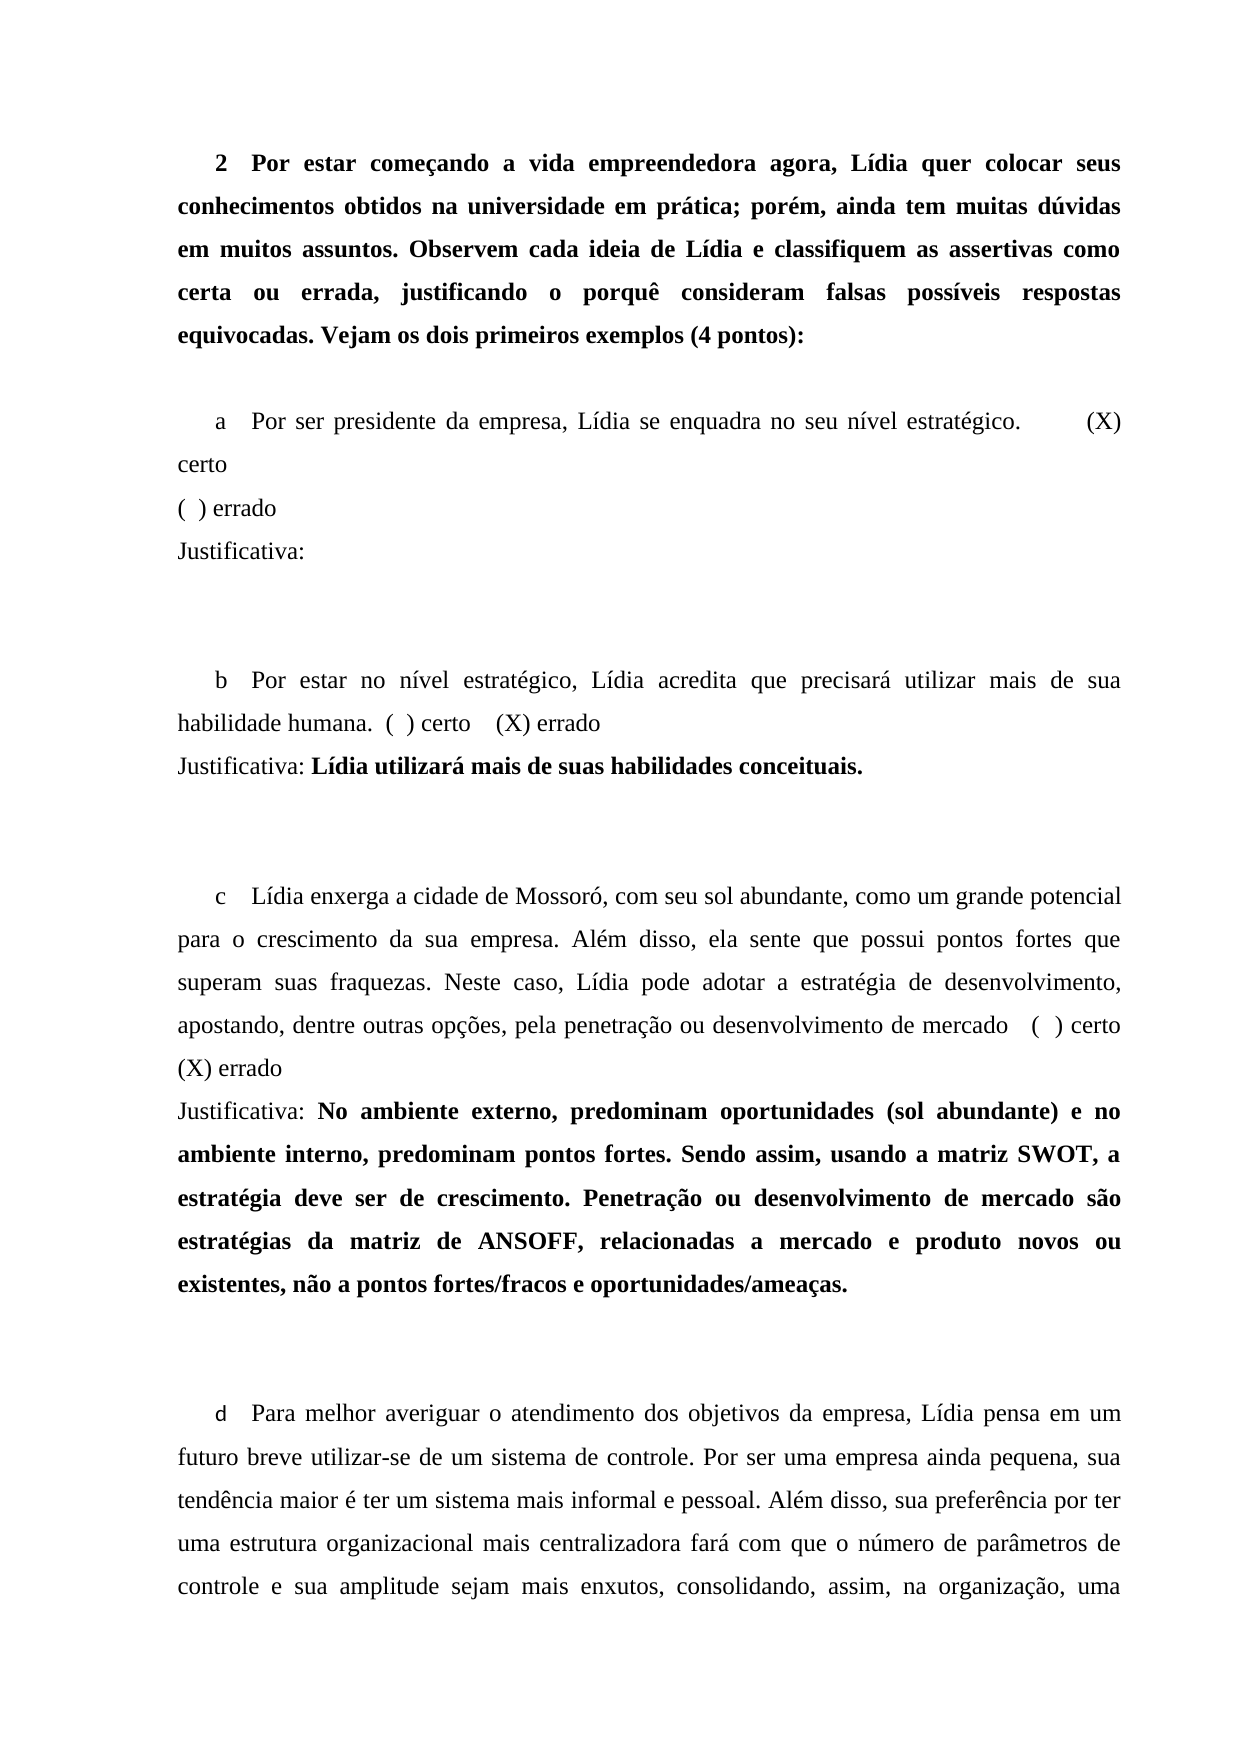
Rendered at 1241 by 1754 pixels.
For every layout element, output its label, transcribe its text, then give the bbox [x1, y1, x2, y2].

list Justificativa: [177, 536, 1122, 564]
list Por estar começando a vida empreendedora agora, Lídia quer colocar seus conhecimentos obtidos na universidade em prática; porém, ainda tem muitas dúvidas em muitos assuntos. Observem cada ideia de Lídia e classifiquem as assertivas como certa ou errada, justificando o porquê consideram falsas possíveis respostas equivocadas. Vejam os dois primeiros exemplos (4 pontos): [177, 148, 1122, 349]
list Justificativa: Lídia utilizará mais de suas habilidades conceituais. [177, 751, 1122, 780]
text Justificativa: No ambiente externo, predominam oportunidades (sol abundante) e no ambiente interno, predominam pontos fortes. Sendo assim, usando a matriz SWOT, a estratégia deve ser de crescimento. Penetração ou desenvolvimento de mercado são estratégias da matriz de ANSOFF, relacionadas a mercado e produto novos ou existentes, não a pontos fortes/fracos e oportunidades/ameaças. [177, 1096, 1122, 1298]
list Lídia enxerga a cidade de Mossoró, com seu sol abundante, como um grande potencial para o crescimento da sua empresa. Além disso, ela sente que possui pontos fortes que superam suas fraquezas. Neste caso, Lídia pode adotar a estratégia de desenvolvimento, apostando, dentre outras opções, pela penetração ou desenvolvimento de mercado ( ) certo (X) errado [177, 881, 1122, 1082]
list Por estar no nível estratégico, Lídia acredita que precisará utilizar mais de sua habilidade humana. ( ) certo (X) errado [177, 665, 1122, 737]
list ( ) errado [177, 493, 1122, 521]
list Para melhor averiguar o atendimento dos objetivos da empresa, Lídia pensa em um futuro breve utilizar-se de um sistema de controle. Por ser uma empresa ainda pequena, sua tendência maior é ter um sistema mais informal e pessoal. Além disso, sua preferência por ter uma estrutura organizacional mais centralizadora fará com que o número de parâmetros de controle e sua amplitude sejam mais enxutos, consolidando, assim, na organização, uma [177, 1398, 1122, 1600]
list Por ser presidente da empresa, Lídia se enquadra no seu nível estratégico. (X) certo [177, 406, 1122, 478]
